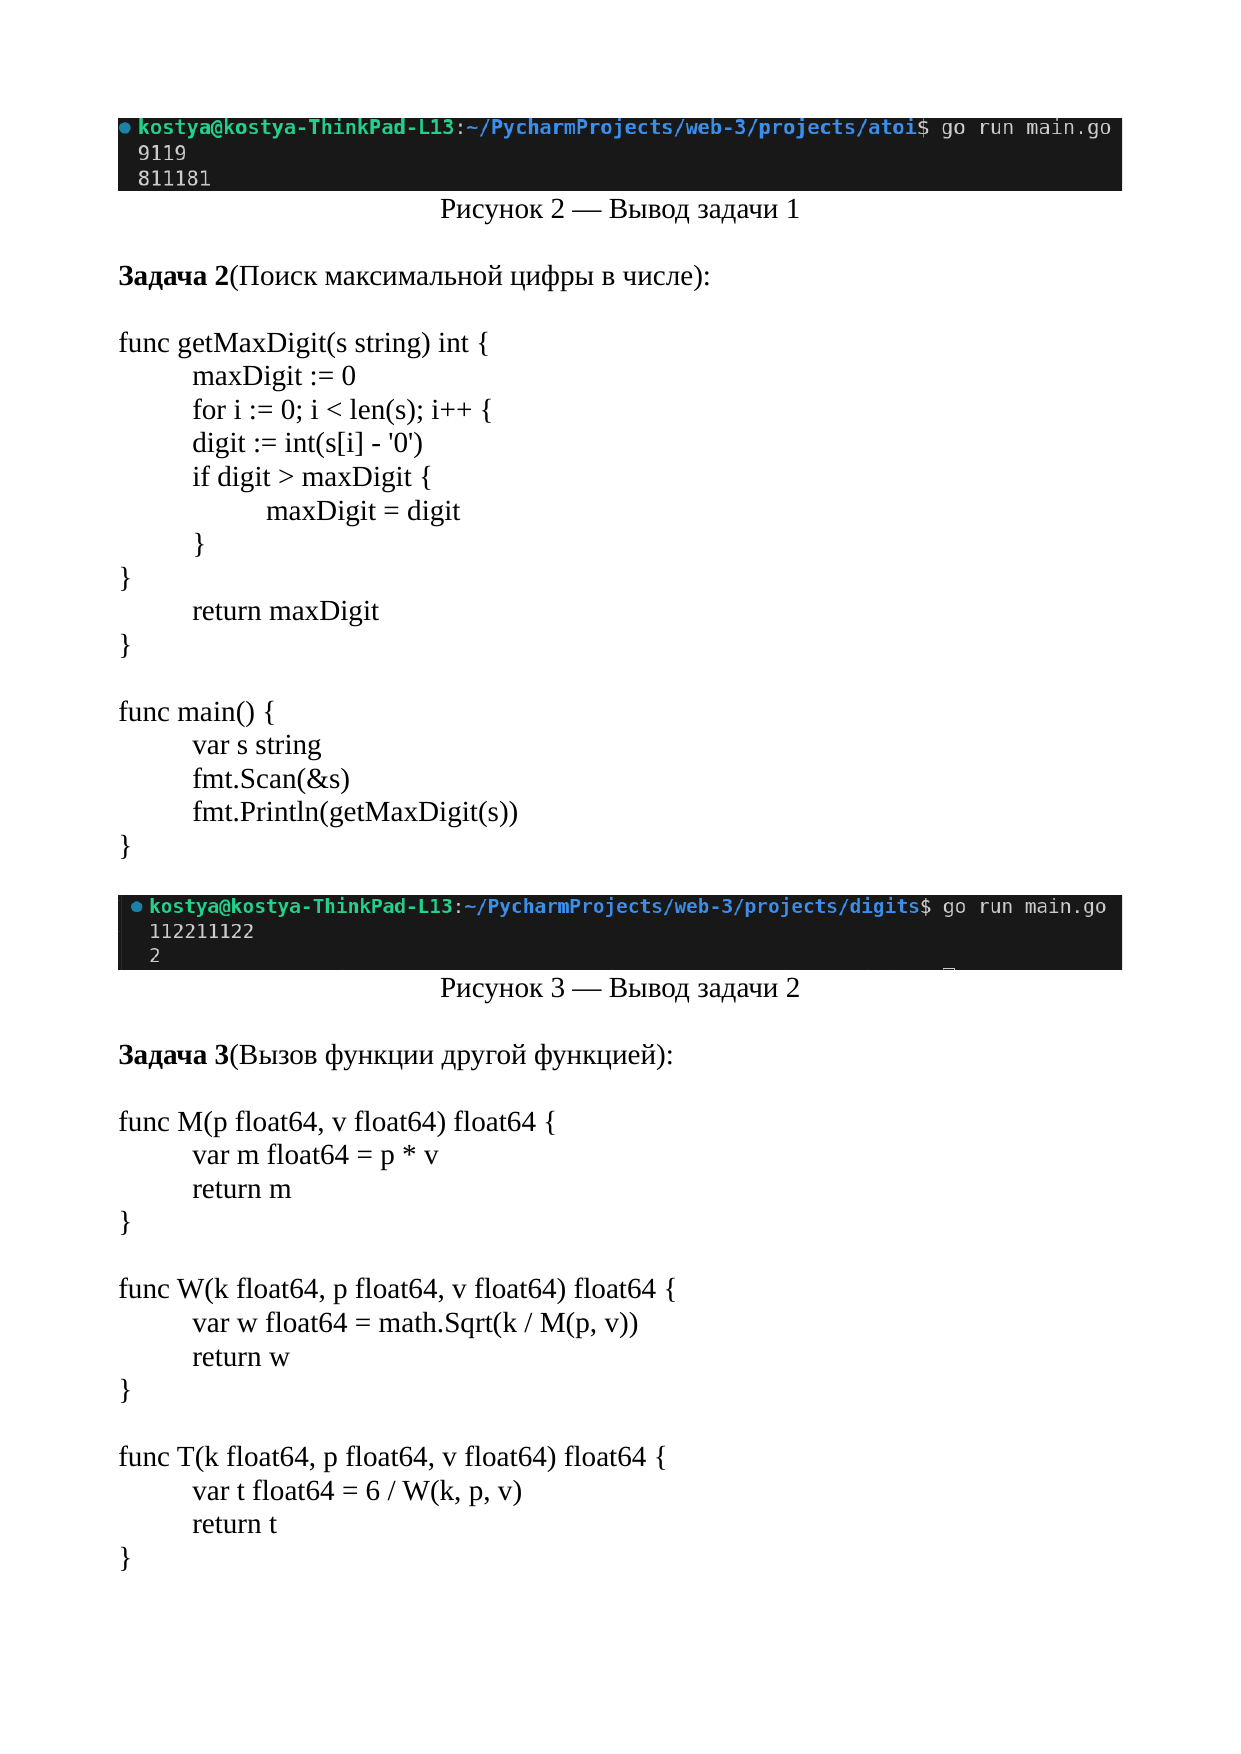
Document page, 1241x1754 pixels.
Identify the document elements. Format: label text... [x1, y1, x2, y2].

text maxDigit := 0 [118, 358, 1122, 392]
text } [118, 560, 1122, 593]
picture [118, 895, 1123, 970]
text var s string [118, 727, 1122, 761]
text Задача 2(Поиск максимальной цифры в числе): [118, 258, 1122, 291]
text } [118, 828, 1122, 862]
text var m float64 = p * v [118, 1137, 1122, 1171]
text return maxDigit [118, 593, 1122, 627]
text Задача 3(Вызов функции другой функцией): [118, 1037, 1122, 1070]
text return w [118, 1339, 1122, 1372]
text return m [118, 1171, 1122, 1204]
text fmt.Println(getMaxDigit(s)) [118, 794, 1122, 828]
text for i := 0; i < len(s); i++ { [118, 392, 1122, 426]
picture [118, 118, 1123, 191]
text func T(k float64, p float64, v float64) float64 { [118, 1439, 1122, 1473]
text var w float64 = math.Sqrt(k / M(p, v)) [118, 1305, 1122, 1339]
text fmt.Scan(&s) [118, 761, 1122, 794]
text func W(k float64, p float64, v float64) float64 { [118, 1272, 1122, 1305]
text func main() { [118, 694, 1122, 727]
text maxDigit = digit [118, 493, 1122, 526]
text } [118, 1204, 1122, 1238]
text func getMaxDigit(s string) int { [118, 325, 1122, 358]
text } [118, 627, 1122, 660]
text Рисунок 3 — Вывод задачи 2 [118, 970, 1122, 1003]
text } [118, 1540, 1122, 1573]
text func M(p float64, v float64) float64 { [118, 1104, 1122, 1137]
text return t [118, 1506, 1122, 1540]
text } [118, 526, 1122, 560]
text digit := int(s[i] - '0') [118, 426, 1122, 459]
text if digit > maxDigit { [118, 459, 1122, 493]
text Рисунок 2 — Вывод задачи 1 [118, 191, 1122, 224]
text } [118, 1372, 1122, 1406]
text var t float64 = 6 / W(k, p, v) [118, 1473, 1122, 1506]
